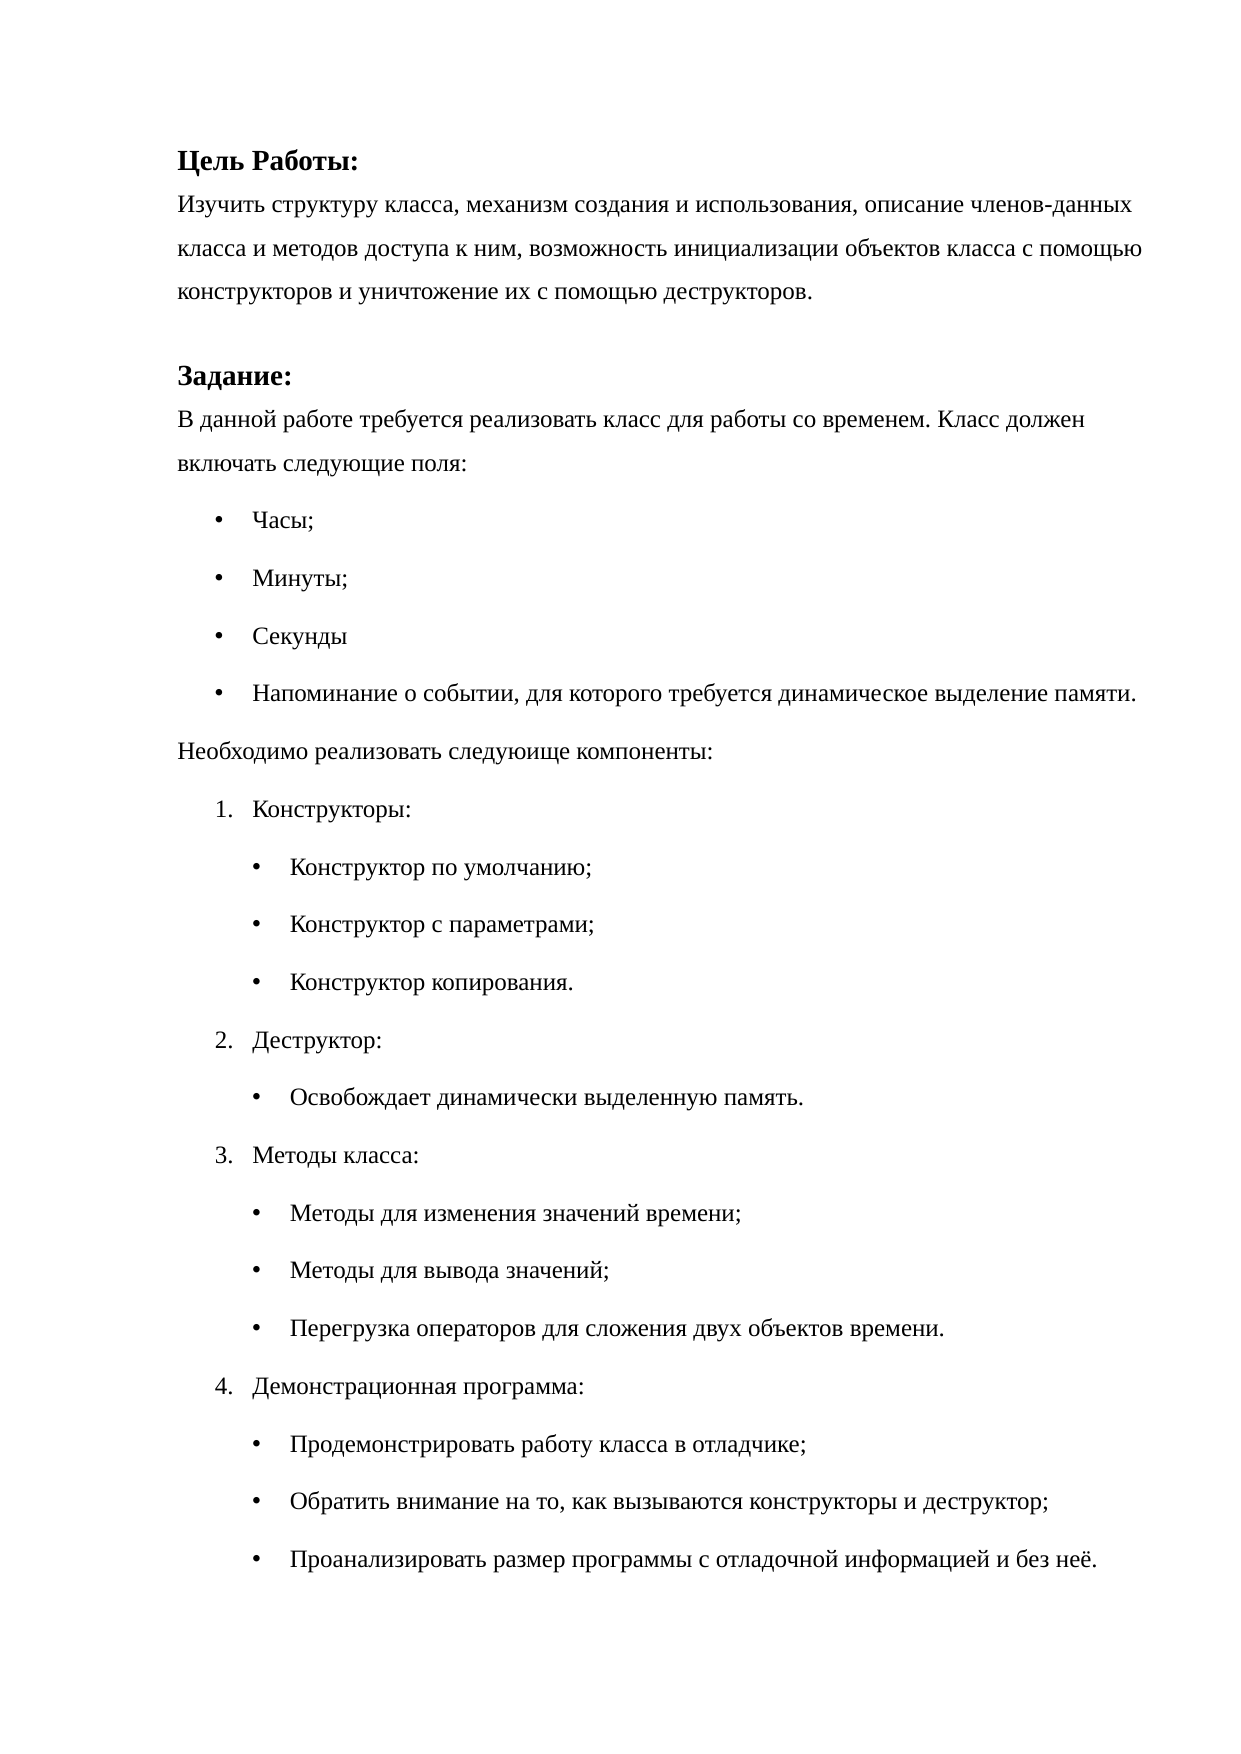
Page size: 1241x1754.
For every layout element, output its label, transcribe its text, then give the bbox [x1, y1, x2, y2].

list Конструктор с параметрами; [252, 909, 1152, 938]
subtitle Задание: [177, 358, 1152, 392]
text В данной работе требуется реализовать класс для работы со временем. Класс должен включать следующие поля: [177, 404, 1152, 476]
list Часы; [214, 505, 1152, 534]
list Обратить внимание на то, как вызываются конструкторы и деструктор; [252, 1486, 1152, 1515]
list Деструктор: [214, 1025, 1152, 1053]
text Изучить структуру класса, механизм создания и использования, описание членов-данных класса и методов доступа к ним, возможность инициализации объектов класса с помощью конструкторов и уничтожение их с помощью деструкторов. [177, 189, 1152, 304]
list Методы для изменения значений времени; [252, 1198, 1152, 1227]
list Напоминание о событии, для которого требуется динамическое выделение памяти. [214, 678, 1152, 707]
list Продемонстрировать работу класса в отладчике; [252, 1429, 1152, 1457]
list Методы для вывода значений; [252, 1256, 1152, 1284]
list Освобождает динамически выделенную память. [252, 1082, 1152, 1111]
subtitle Цель Работы: [177, 143, 1152, 177]
list Конструктор копирования. [252, 967, 1152, 996]
list Конструктор по умолчанию; [252, 852, 1152, 880]
list Секунды [214, 621, 1152, 649]
text Необходимо реализовать следуюище компоненты: [177, 736, 1152, 765]
list Конструкторы: [214, 794, 1152, 823]
list Перегрузка операторов для сложения двух объектов времени. [252, 1313, 1152, 1342]
list Методы класса: [214, 1140, 1152, 1169]
list Проанализировать размер программы с отладочной информацией и без неё. [252, 1544, 1152, 1573]
list Минуты; [214, 563, 1152, 592]
list Демонстрационная программа: [214, 1371, 1152, 1400]
